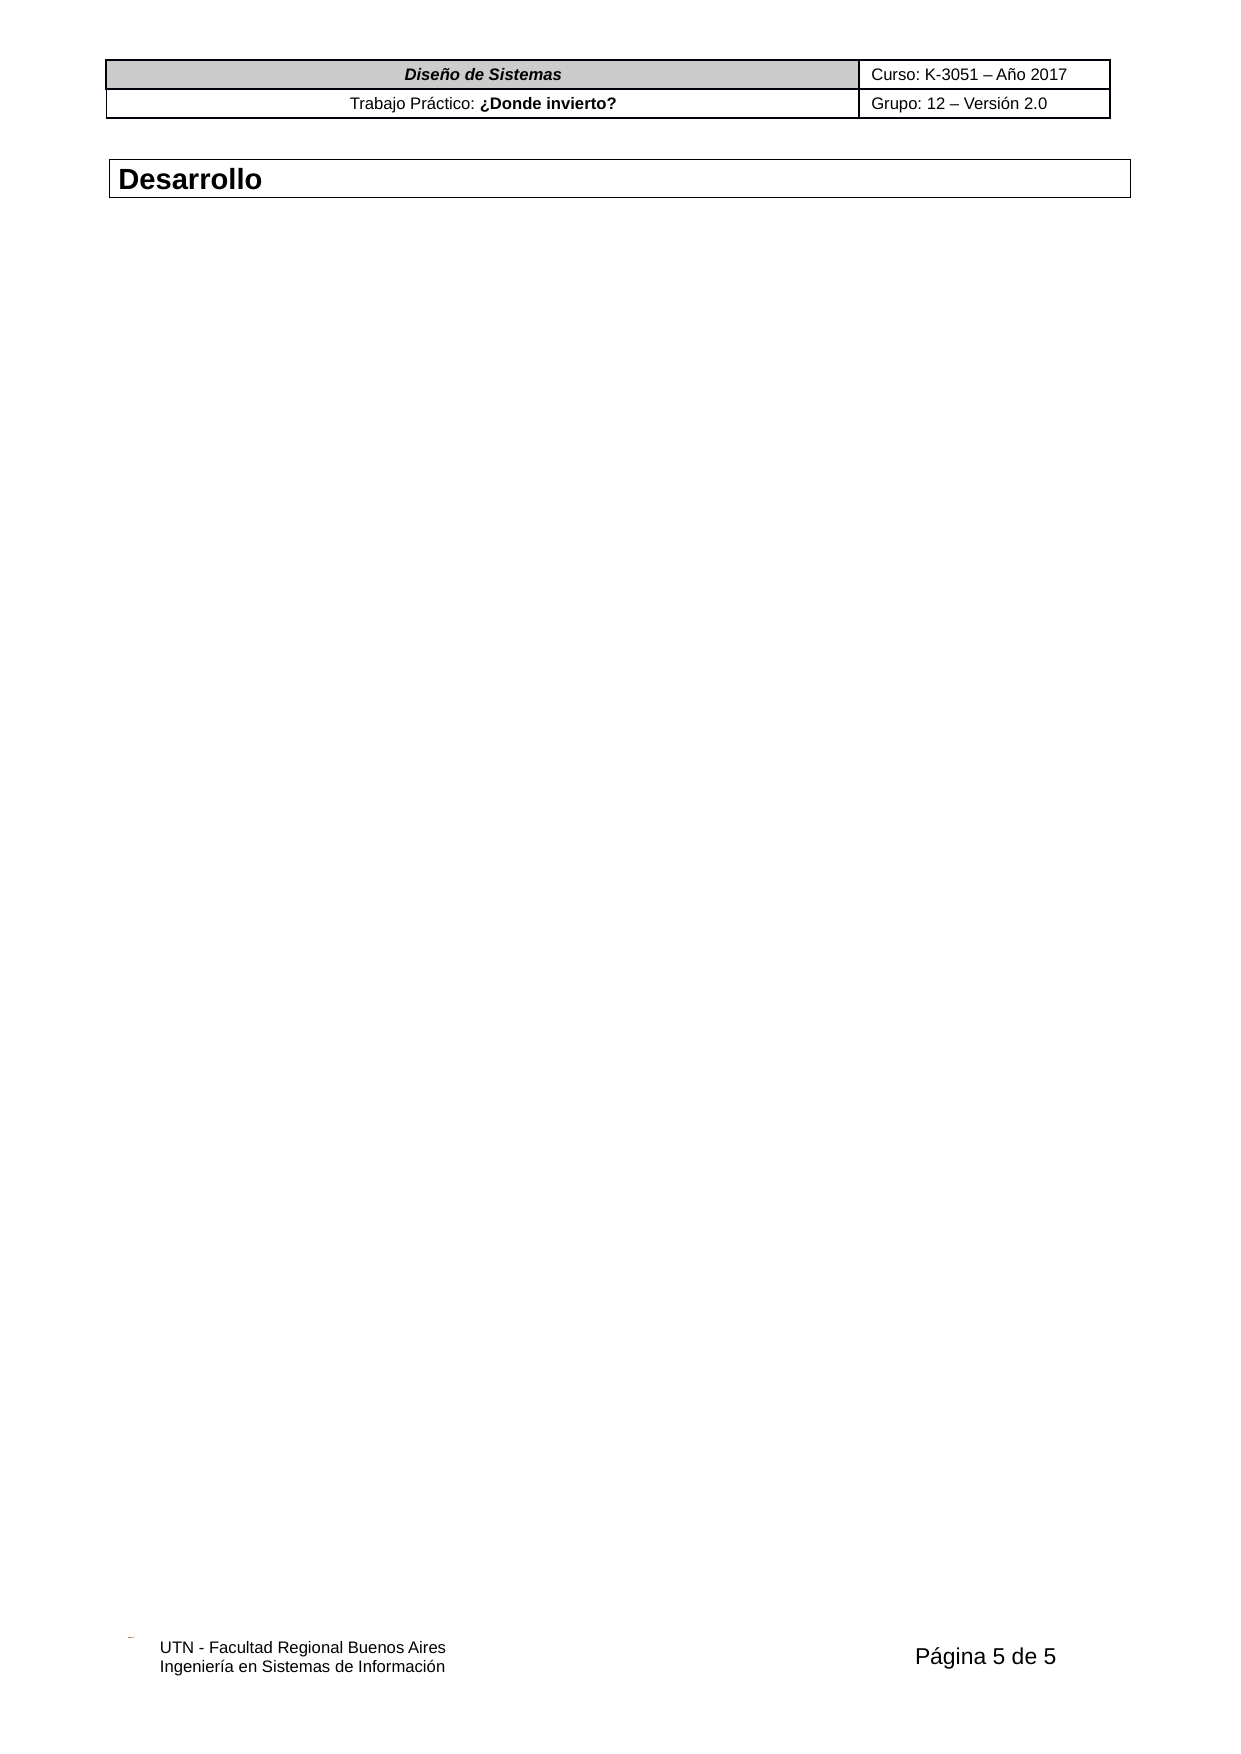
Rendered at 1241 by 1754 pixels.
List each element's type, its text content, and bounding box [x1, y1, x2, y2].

subtitle Desarrollo [110, 160, 1130, 197]
